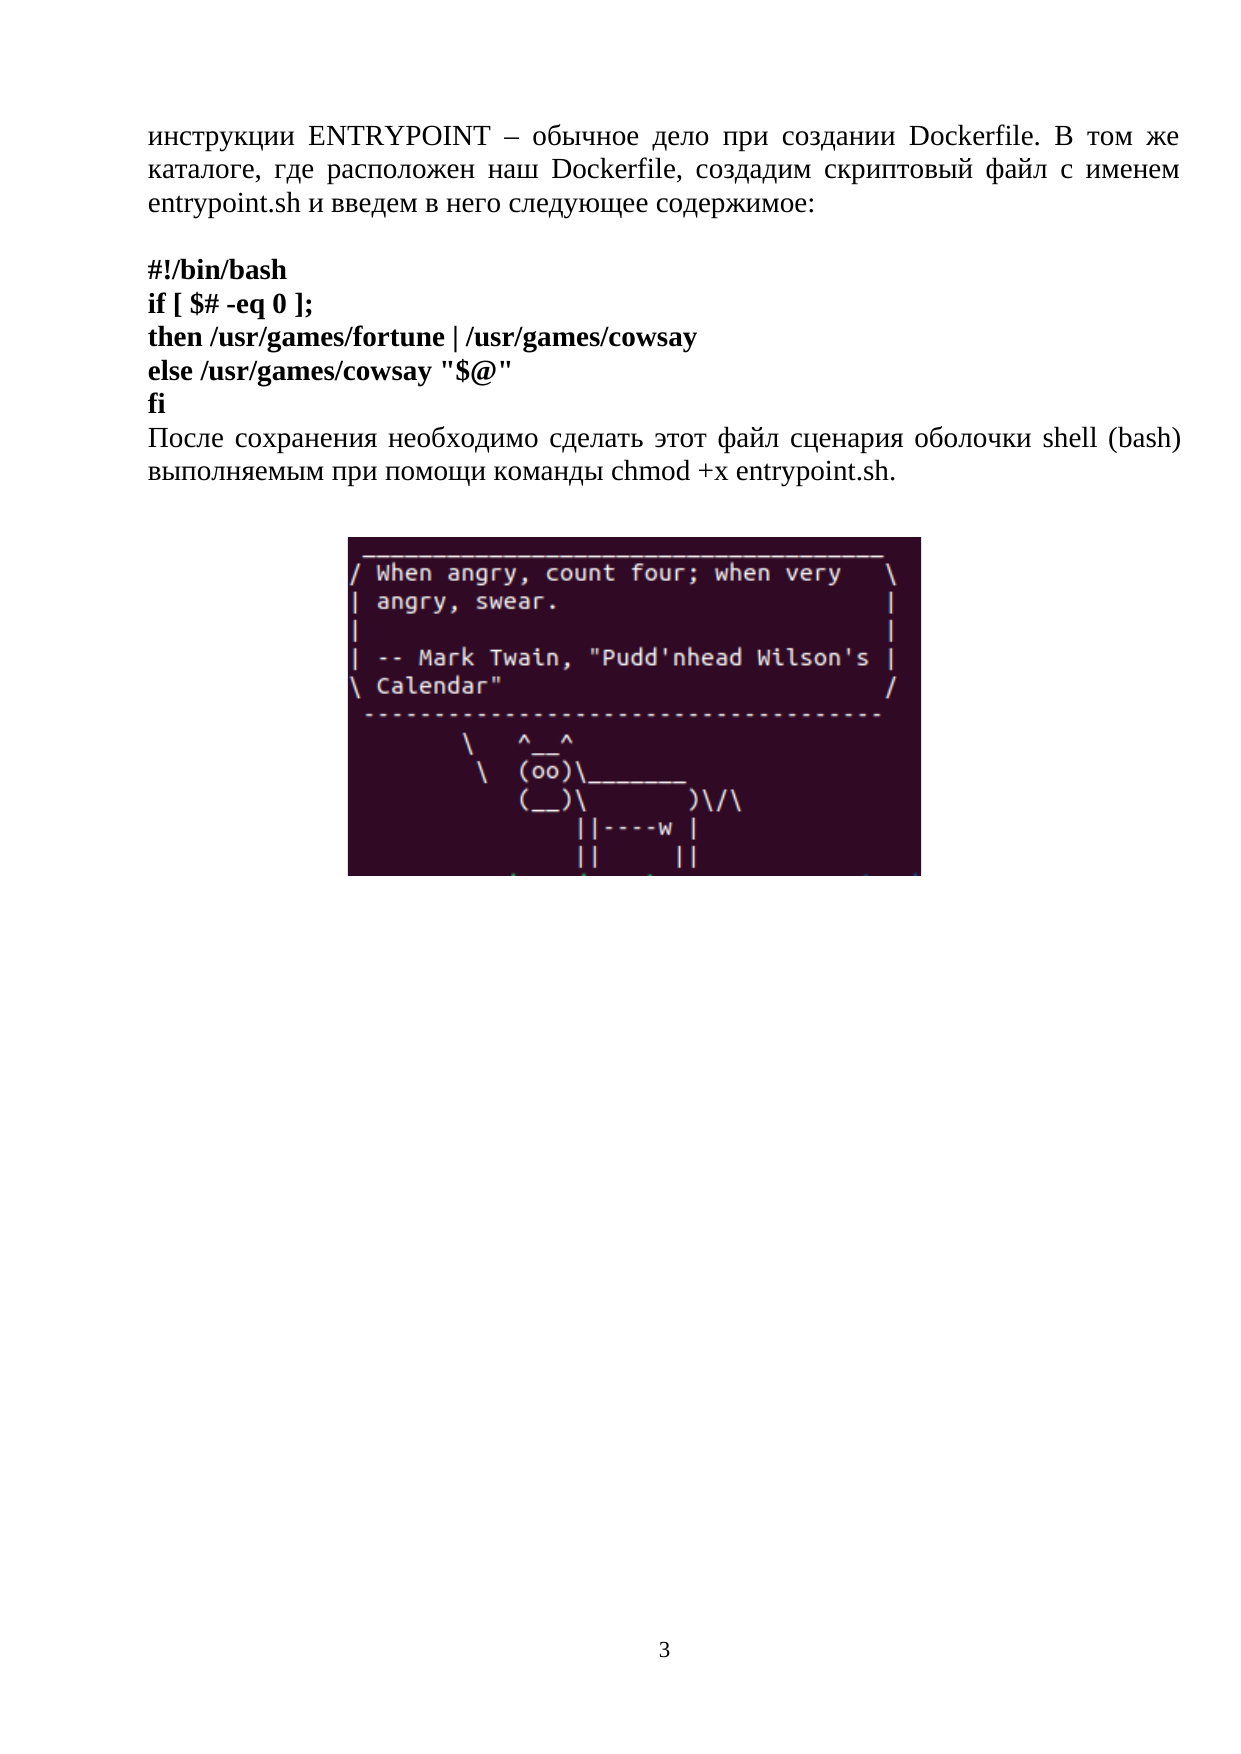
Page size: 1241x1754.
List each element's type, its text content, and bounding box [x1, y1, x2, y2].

text fi [148, 386, 1181, 420]
text После сохранения необходимо сделать этот файл сценария оболочки shell (bash) выполняемым при помощи команды chmod +x entrypoint.sh. [148, 420, 1181, 487]
text else /usr/games/cowsay "$@" [148, 353, 1181, 386]
text инструкции ENTRYPOINT – обычное дело при создании Dockerfile. В том же каталоге, где расположен наш Dockerfile, создадим скриптовый файл с именем entrypoint.sh и введем в него следующее содержимое: [148, 118, 1181, 219]
text then /usr/games/fortune | /usr/games/cowsay [148, 319, 1181, 353]
text if [ $# -eq 0 ]; [148, 286, 1181, 319]
text #!/bin/bash [148, 252, 1181, 286]
